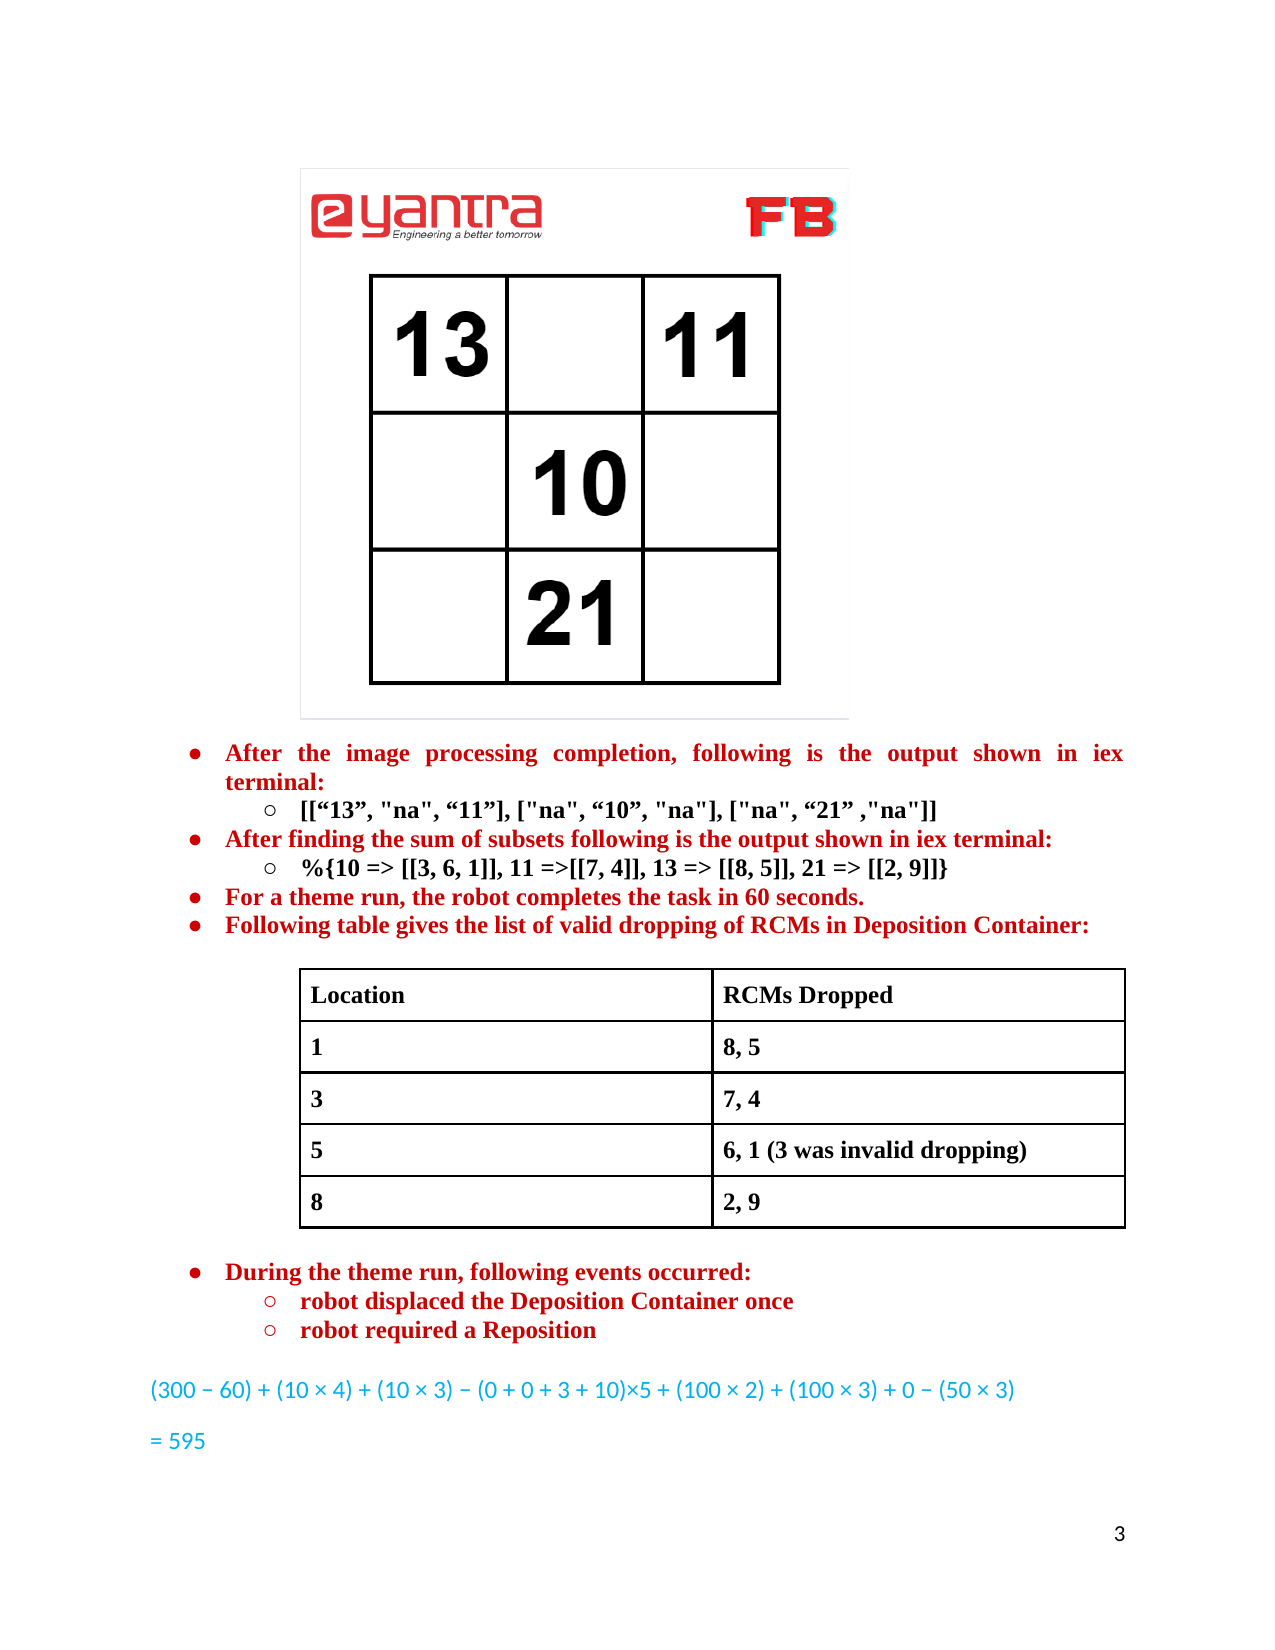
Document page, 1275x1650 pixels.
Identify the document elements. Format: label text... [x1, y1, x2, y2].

list During the theme run, following events occurred: [187, 1257, 1125, 1286]
text (300 − 60) + (10 × 4) + (10 × 3) − (0 + 0 + 3 + 10)×5 + (100 × 2) + (100 × 3) + 0 − (50 × 3) [150, 1374, 1125, 1404]
table_cell 1 [301, 1022, 711, 1071]
list robot required a Reposition [262, 1315, 1125, 1343]
picture [300, 168, 850, 720]
table_cell 2, 9 [714, 1177, 1124, 1226]
table_cell 3 [301, 1074, 711, 1123]
table_header RCMs Dropped [714, 970, 1124, 1020]
list %{10 => [[3, 6, 1]], 11 =>[[7, 4]], 13 => [[8, 5]], 21 => [[2, 9]]} [262, 853, 1125, 882]
table_cell 6, 1 (3 was invalid dropping) [714, 1125, 1124, 1175]
table_cell 5 [301, 1125, 711, 1175]
list [[“13”, "na", “11”], ["na", “10”, "na"], ["na", “21” ,"na"]] [262, 796, 1125, 824]
list Following table gives the list of valid dropping of RCMs in Deposition Container: [187, 911, 1125, 939]
table_cell 7, 4 [714, 1074, 1124, 1123]
text = 595 [150, 1425, 1125, 1456]
list After the image processing completion, following is the output shown in iex terminal: [187, 150, 1125, 796]
list After finding the sum of subsets following is the output shown in iex terminal: [187, 824, 1125, 853]
list For a theme run, the robot completes the task in 60 seconds. [187, 882, 1125, 911]
table_cell 8, 5 [714, 1022, 1124, 1071]
table_cell 8 [301, 1177, 711, 1226]
list robot displaced the Deposition Container once [262, 1286, 1125, 1315]
table_header Location [301, 970, 711, 1020]
